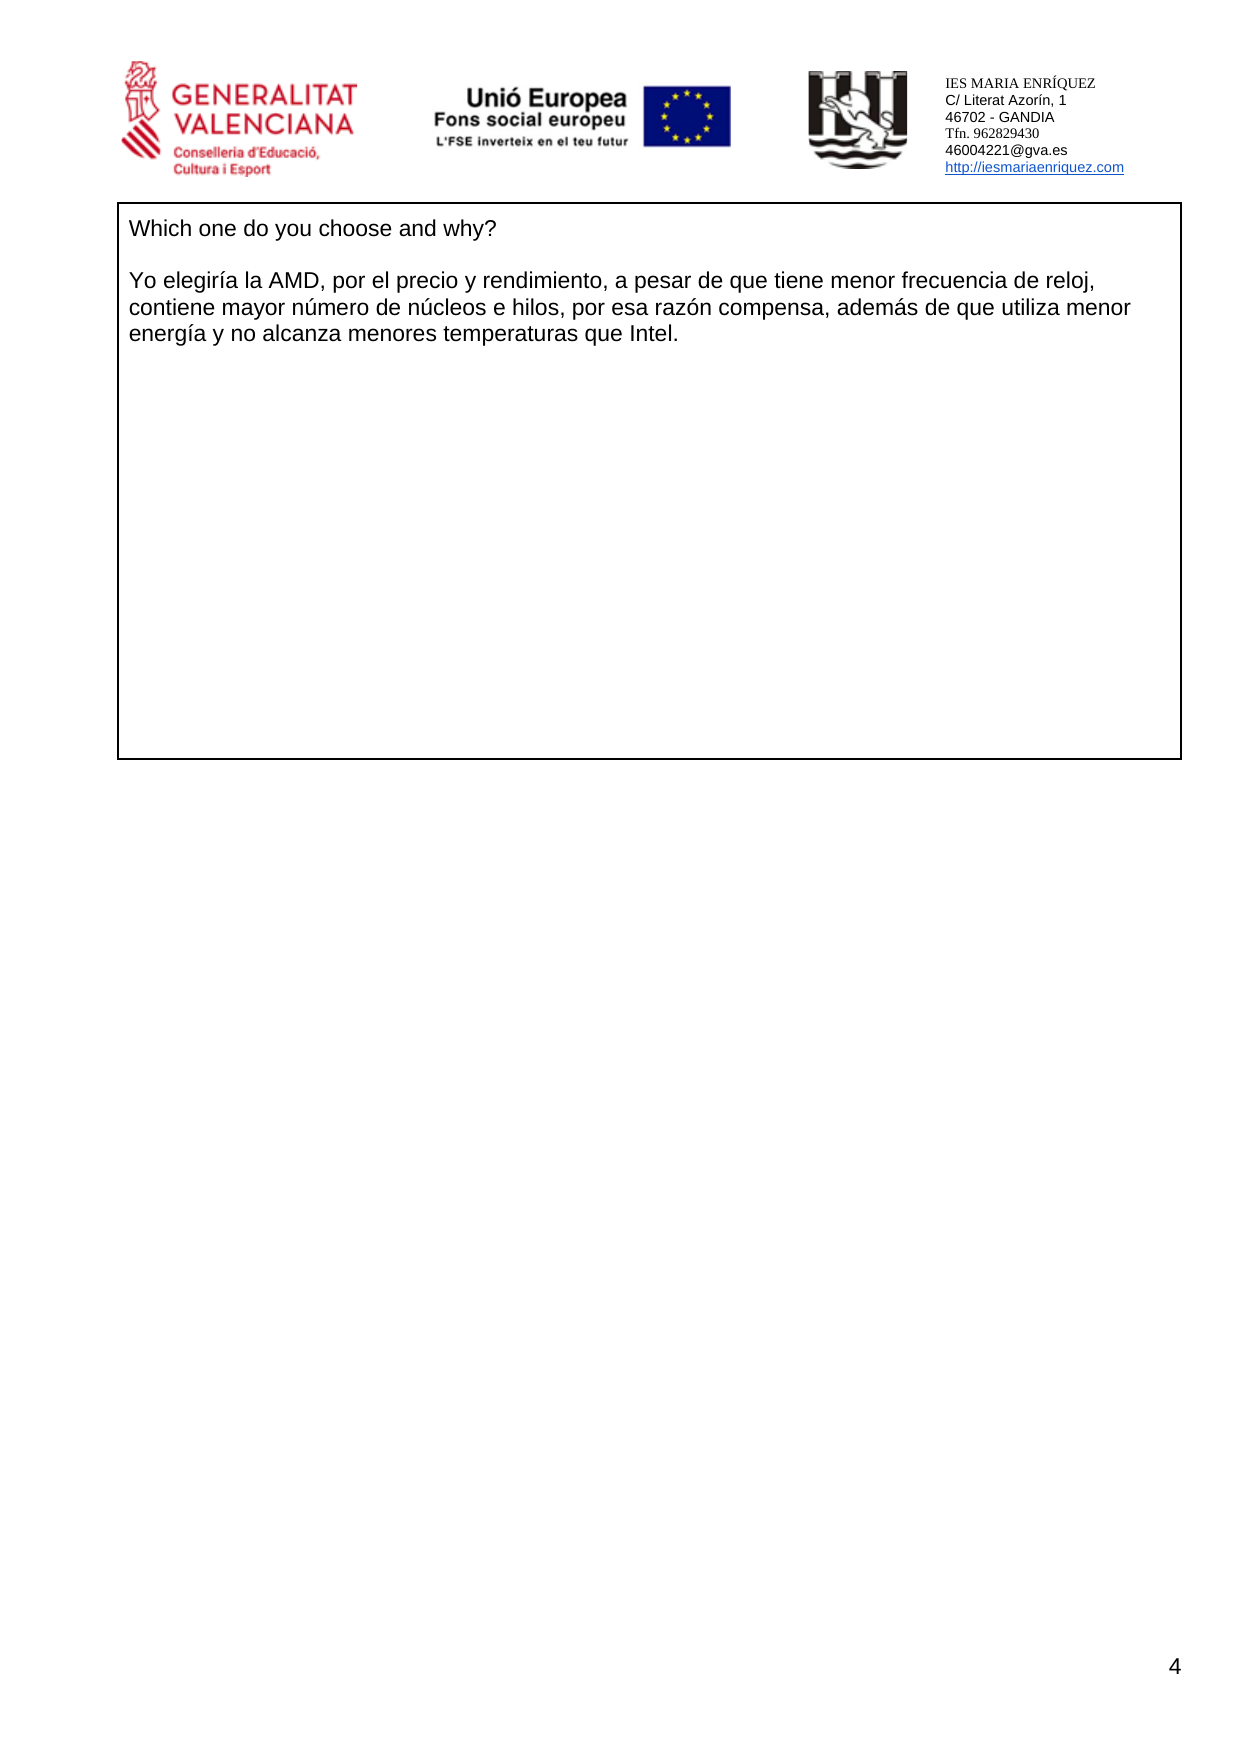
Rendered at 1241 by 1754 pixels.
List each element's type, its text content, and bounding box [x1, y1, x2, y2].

picture [808, 71, 908, 169]
table_header Which one do you choose and why? Yo elegiría la AMD, por el precio y rendimiento, a pesar de que tiene menor frecuencia de reloj, contiene mayor número de núcleos e hilos, por esa razón compensa, además de que utiliza menor energía y no alcanza menores temperaturas que Intel. [119, 204, 1180, 758]
picture [121, 61, 358, 177]
picture [432, 81, 731, 149]
